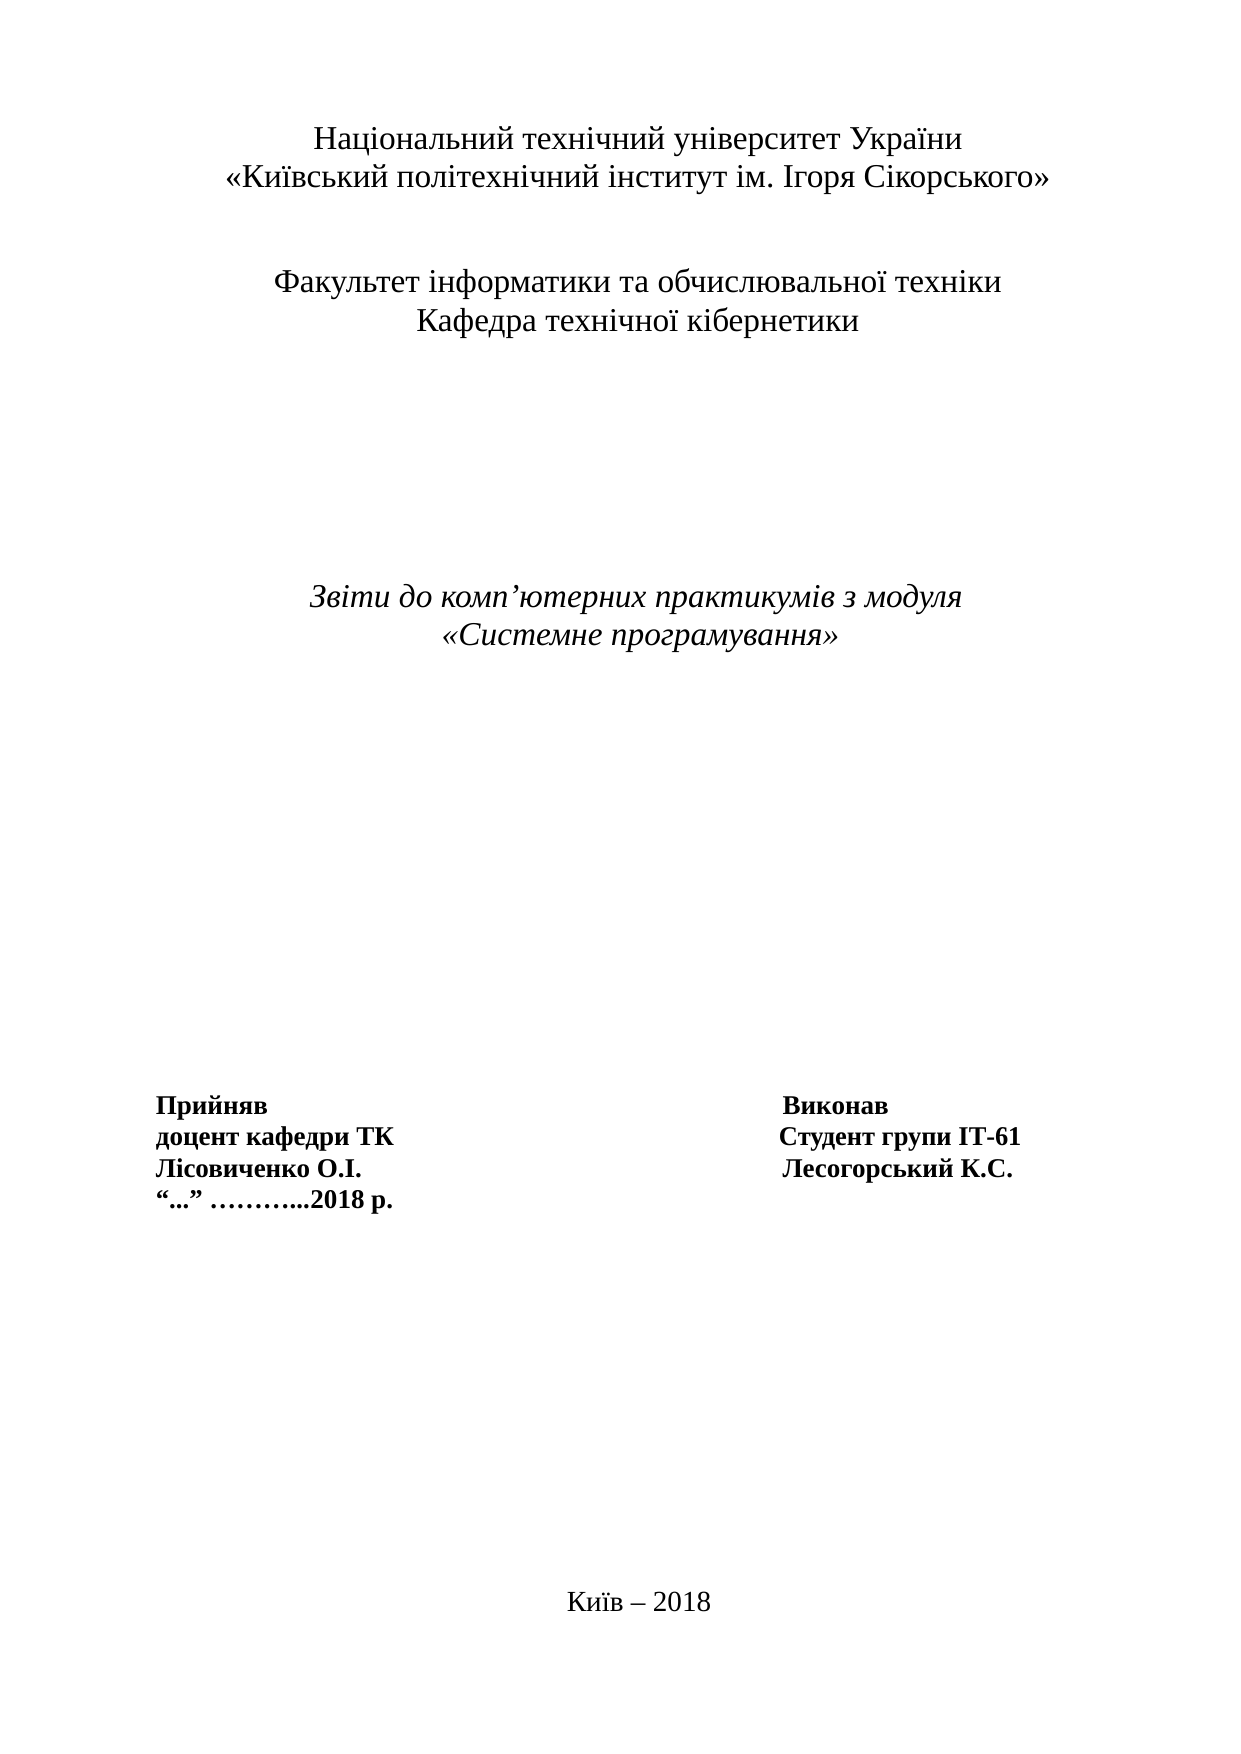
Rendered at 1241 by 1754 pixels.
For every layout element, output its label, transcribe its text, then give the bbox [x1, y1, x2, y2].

table_cell [620, 1183, 1049, 1214]
table_cell “...” ………... [156, 1183, 310, 1214]
table_cell Лісовиченко О.І. [156, 1152, 620, 1183]
table_cell доцент кафедри ТК [156, 1121, 620, 1152]
text «Системне програмування» [118, 614, 1157, 653]
text Звіти до комп’ютерних практикумів з модуля [118, 576, 1157, 614]
table_cell 2018 р. [310, 1183, 620, 1214]
text Факультет інформатики та обчислювальної техніки [118, 262, 1157, 300]
text Національний технічний університет України [118, 118, 1157, 156]
table_cell Студент групи ІТ-61 [620, 1121, 1049, 1152]
text Київ – 2018 [118, 1584, 1159, 1617]
text Кафедра технічної кібернетики [118, 300, 1157, 338]
table_header [310, 1089, 620, 1121]
table_cell Лесогорський К.С. [620, 1152, 1049, 1183]
text «Київський політехнічний інститут ім. Ігоря Сікорського» [118, 156, 1157, 195]
table_header Виконав [620, 1089, 1049, 1121]
table_header Прийняв [156, 1089, 310, 1121]
